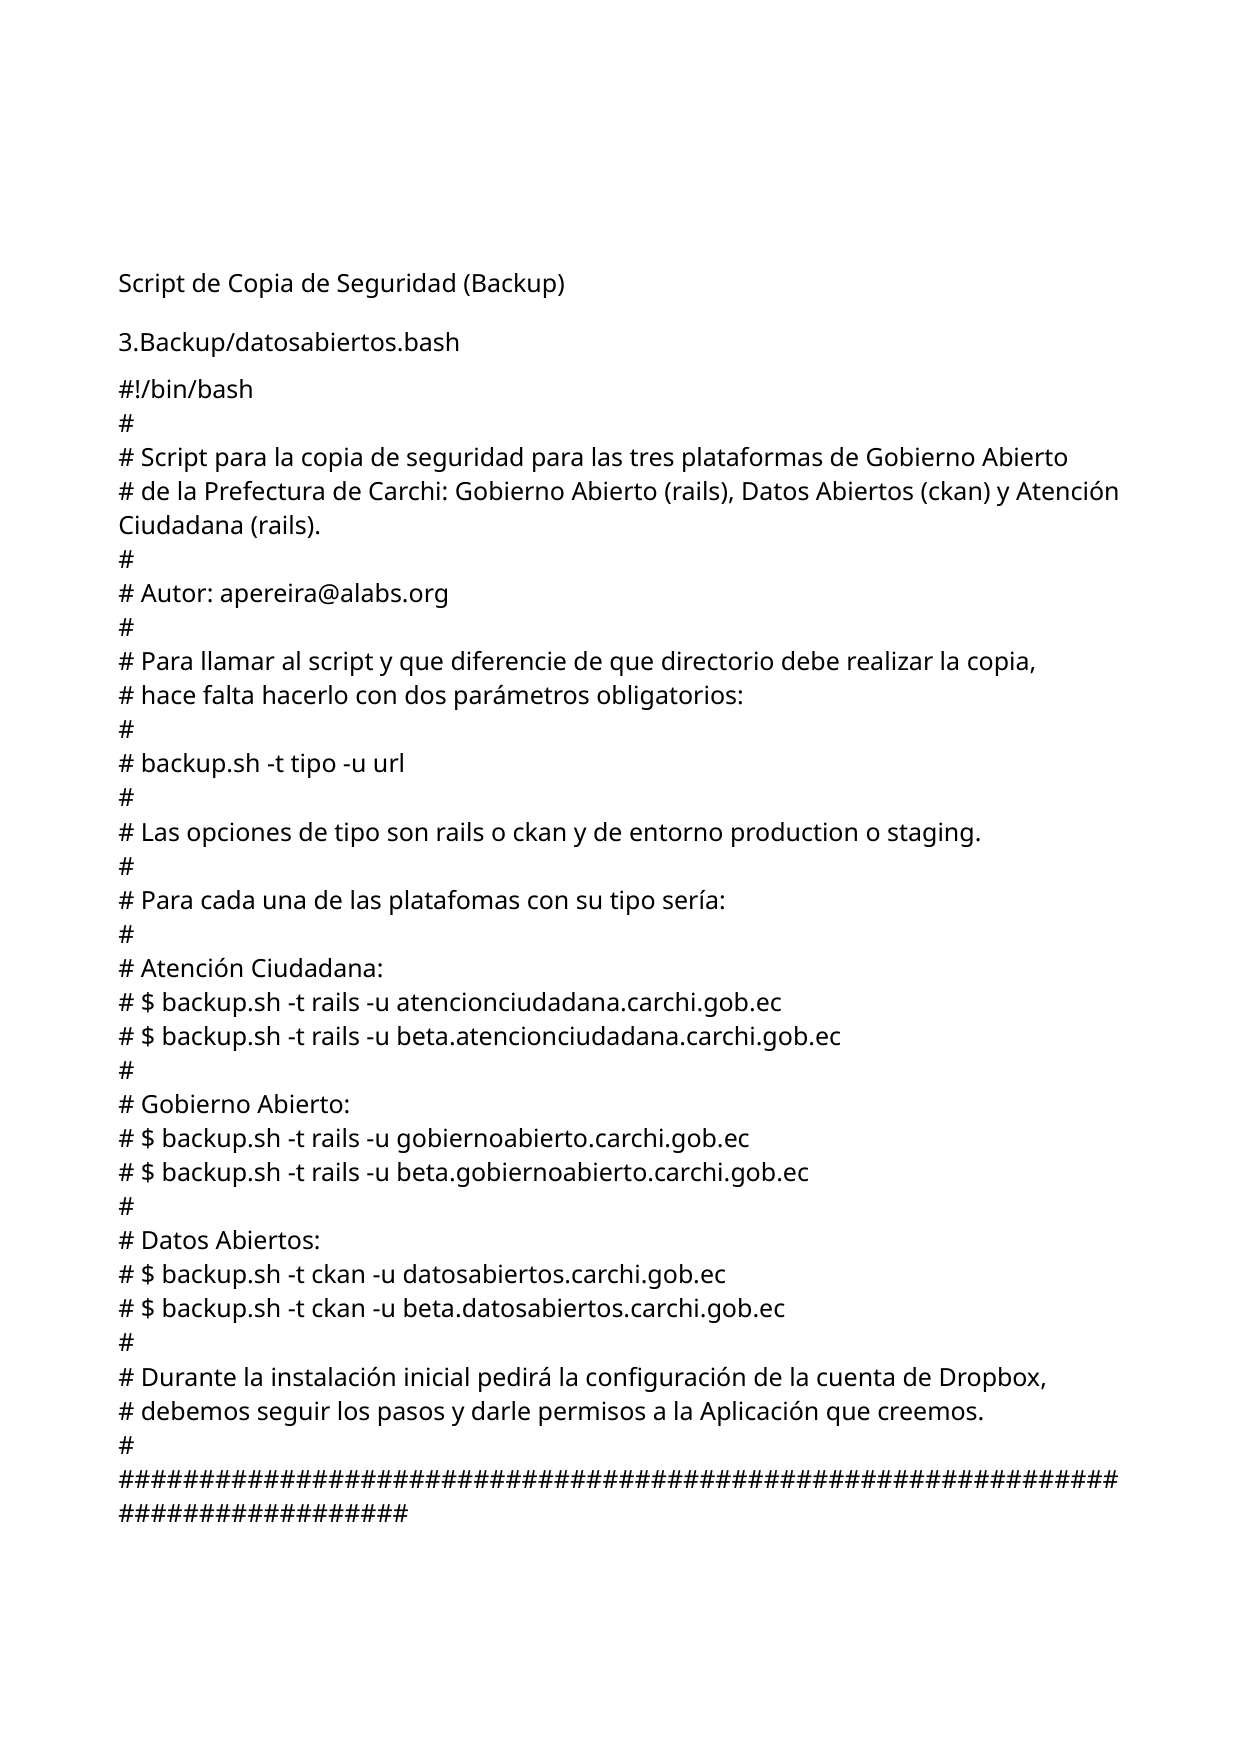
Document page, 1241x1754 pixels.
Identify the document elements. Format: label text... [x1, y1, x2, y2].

text # Atención Ciudadana: [118, 950, 1122, 984]
text # $ backup.sh -t rails -u atencionciudadana.carchi.gob.ec [118, 984, 1122, 1018]
text # [118, 1427, 1122, 1461]
text # hace falta hacerlo con dos parámetros obligatorios: [118, 678, 1122, 712]
text # [118, 1189, 1122, 1223]
text # [118, 712, 1122, 746]
text # Datos Abiertos: [118, 1223, 1122, 1257]
text # Script para la copia de seguridad para las tres plataformas de Gobierno Abierto [118, 439, 1122, 473]
text ################################################################################ [118, 1461, 1122, 1529]
text # $ backup.sh -t ckan -u datosabiertos.carchi.gob.ec [118, 1257, 1122, 1291]
text # [118, 916, 1122, 950]
text # debemos seguir los pasos y darle permisos a la Aplicación que creemos. [118, 1393, 1122, 1427]
text #!/bin/bash [118, 371, 1122, 405]
text # backup.sh -t tipo -u url [118, 746, 1122, 780]
subtitle Script de Copia de Seguridad (Backup) [118, 266, 1122, 300]
text # Para llamar al script y que diferencie de que directorio debe realizar la copia, [118, 644, 1122, 678]
text # [118, 405, 1122, 439]
subtitle 3.Backup/datosabiertos.bash [118, 325, 1122, 359]
text # [118, 848, 1122, 882]
text # $ backup.sh -t rails -u beta.atencionciudadana.carchi.gob.ec [118, 1018, 1122, 1053]
text # $ backup.sh -t rails -u beta.gobiernoabierto.carchi.gob.ec [118, 1155, 1122, 1189]
text # de la Prefectura de Carchi: Gobierno Abierto (rails), Datos Abiertos (ckan) y Atención Ciudadana (rails). [118, 473, 1122, 542]
text # Para cada una de las platafomas con su tipo sería: [118, 882, 1122, 916]
text # $ backup.sh -t rails -u gobiernoabierto.carchi.gob.ec [118, 1121, 1122, 1155]
text # [118, 1325, 1122, 1359]
text # Autor: apereira@alabs.org [118, 576, 1122, 610]
text # Las opciones de tipo son rails o ckan y de entorno production o staging. [118, 814, 1122, 848]
text # Gobierno Abierto: [118, 1087, 1122, 1121]
text # [118, 610, 1122, 644]
text # [118, 780, 1122, 814]
text # $ backup.sh -t ckan -u beta.datosabiertos.carchi.gob.ec [118, 1291, 1122, 1325]
text # [118, 1053, 1122, 1087]
text # [118, 542, 1122, 576]
text # Durante la instalación inicial pedirá la configuración de la cuenta de Dropbox, [118, 1359, 1122, 1393]
